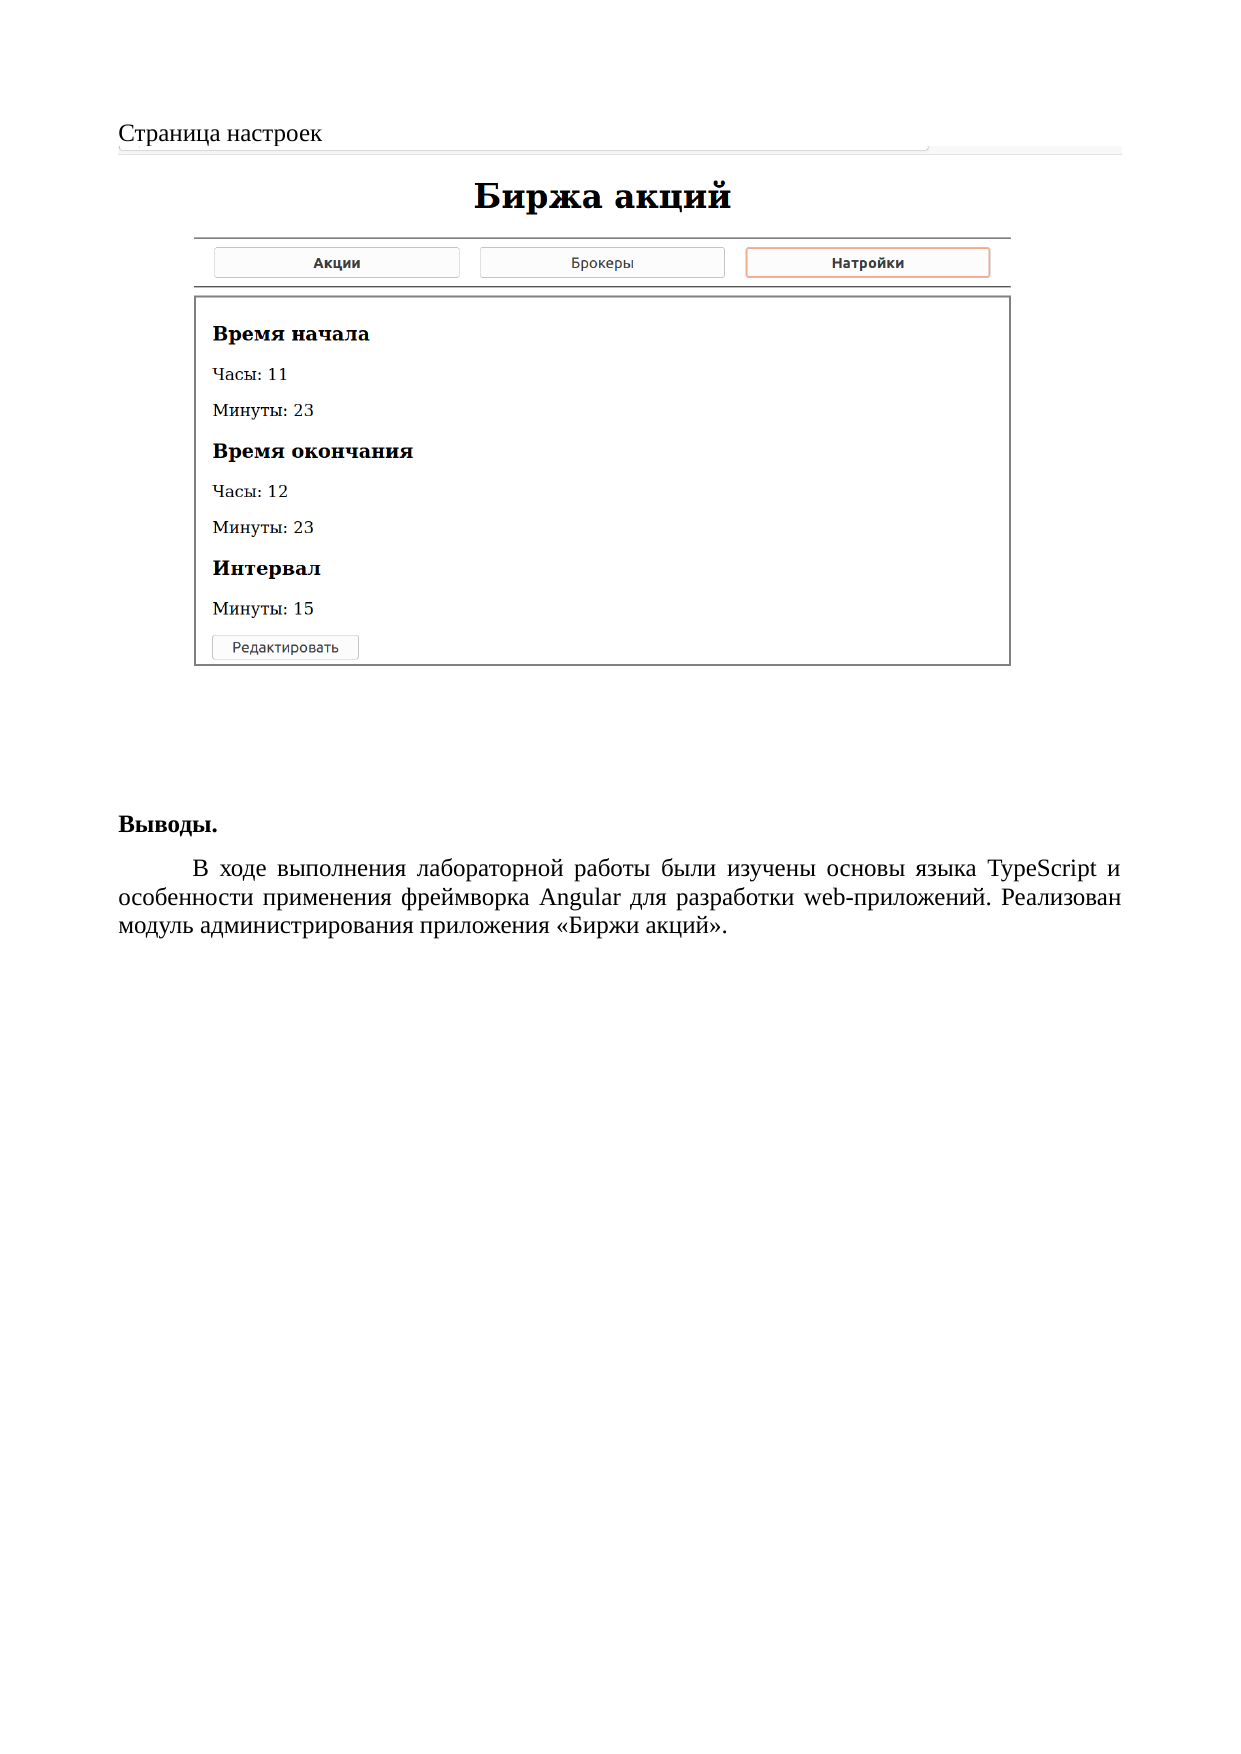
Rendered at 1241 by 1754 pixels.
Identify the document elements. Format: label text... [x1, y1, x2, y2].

text Страница настроек [118, 118, 1122, 146]
text В ходе выполнения лабораторной работы были изучены основы языка TypeScript и особенности применения фреймворка Angular для разработки web-приложений. Реализован модуль администрирования приложения «Биржи акций». [118, 853, 1122, 939]
text Выводы. [118, 809, 1122, 838]
picture [118, 146, 1123, 781]
